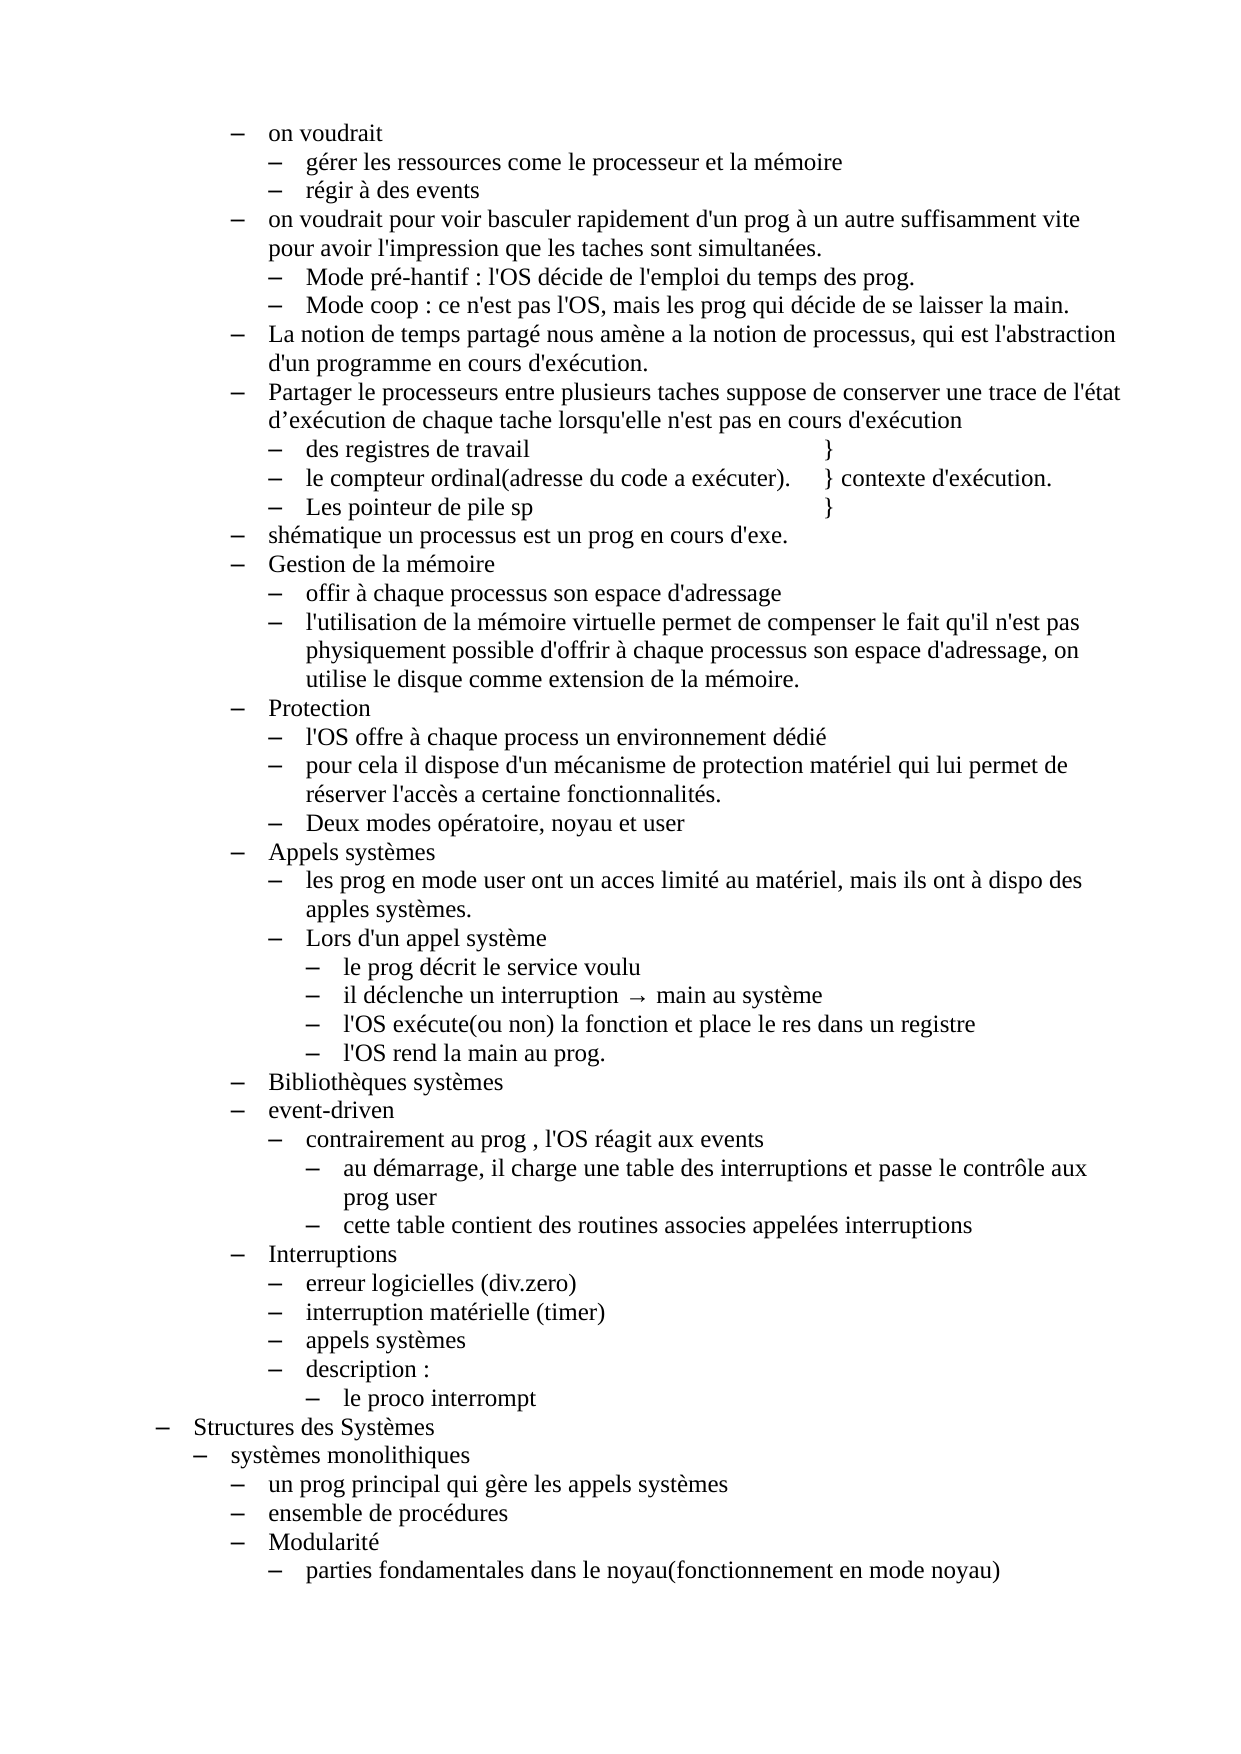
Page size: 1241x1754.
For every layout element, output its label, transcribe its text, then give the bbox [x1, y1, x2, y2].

list appels systèmes [268, 1326, 1122, 1354]
list Bibliothèques systèmes [231, 1067, 1122, 1096]
list l'OS exécute(ou non) la fonction et place le res dans un registre [306, 1009, 1122, 1038]
list ensemble de procédures [231, 1498, 1122, 1527]
list La notion de temps partagé nous amène a la notion de processus, qui est l'abstraction d'un programme en cours d'exécution. [231, 319, 1122, 377]
list l'OS offre à chaque process un environnement dédié [268, 722, 1122, 751]
list on voudrait pour voir basculer rapidement d'un prog à un autre suffisamment vite pour avoir l'impression que les taches sont simultanées. [231, 204, 1122, 262]
list Les pointeur de pile sp } [268, 492, 1122, 521]
list Gestion de la mémoire [231, 549, 1122, 578]
list Mode pré-hantif : l'OS décide de l'emploi du temps des prog. [268, 262, 1122, 291]
list cette table contient des routines associes appelées interruptions [306, 1211, 1122, 1239]
list le proco interrompt [306, 1383, 1122, 1412]
list description : [268, 1354, 1122, 1383]
list il déclenche un interruption → main au système [306, 981, 1122, 1009]
list le compteur ordinal(adresse du code a exécuter). } contexte d'exécution. [268, 463, 1122, 492]
list Mode coop : ce n'est pas l'OS, mais les prog qui décide de se laisser la main. [268, 291, 1122, 319]
list les prog en mode user ont un acces limité au matériel, mais ils ont à dispo des apples systèmes. [268, 866, 1122, 923]
list Lors d'un appel système [268, 923, 1122, 952]
list erreur logicielles (div.zero) [268, 1268, 1122, 1297]
list systèmes monolithiques [193, 1441, 1122, 1469]
list Deux modes opératoire, noyau et user [268, 808, 1122, 837]
list un prog principal qui gère les appels systèmes [231, 1469, 1122, 1498]
list des registres de travail } [268, 434, 1122, 463]
list régir à des events [268, 176, 1122, 204]
list l'utilisation de la mémoire virtuelle permet de compenser le fait qu'il n'est pas physiquement possible d'offrir à chaque processus son espace d'adressage, on utilise le disque comme extension de la mémoire. [268, 607, 1122, 693]
list au démarrage, il charge une table des interruptions et passe le contrôle aux prog user [306, 1153, 1122, 1211]
list shématique un processus est un prog en cours d'exe. [231, 521, 1122, 549]
list le prog décrit le service voulu [306, 952, 1122, 981]
list Structures des Systèmes [156, 1412, 1122, 1441]
list Appels systèmes [231, 837, 1122, 866]
list interruption matérielle (timer) [268, 1297, 1122, 1326]
list offir à chaque processus son espace d'adressage [268, 578, 1122, 607]
list Protection [231, 693, 1122, 722]
list gérer les ressources come le processeur et la mémoire [268, 147, 1122, 176]
list l'OS rend la main au prog. [306, 1038, 1122, 1067]
list contrairement au prog , l'OS réagit aux events [268, 1124, 1122, 1153]
list on voudrait [231, 118, 1122, 147]
list Partager le processeurs entre plusieurs taches suppose de conserver une trace de l'état d’exécution de chaque tache lorsqu'elle n'est pas en cours d'exécution [231, 377, 1122, 434]
list parties fondamentales dans le noyau(fonctionnement en mode noyau) [268, 1556, 1122, 1584]
list Modularité [231, 1527, 1122, 1556]
list Interruptions [231, 1239, 1122, 1268]
list event-driven [231, 1096, 1122, 1124]
list pour cela il dispose d'un mécanisme de protection matériel qui lui permet de réserver l'accès a certaine fonctionnalités. [268, 751, 1122, 808]
